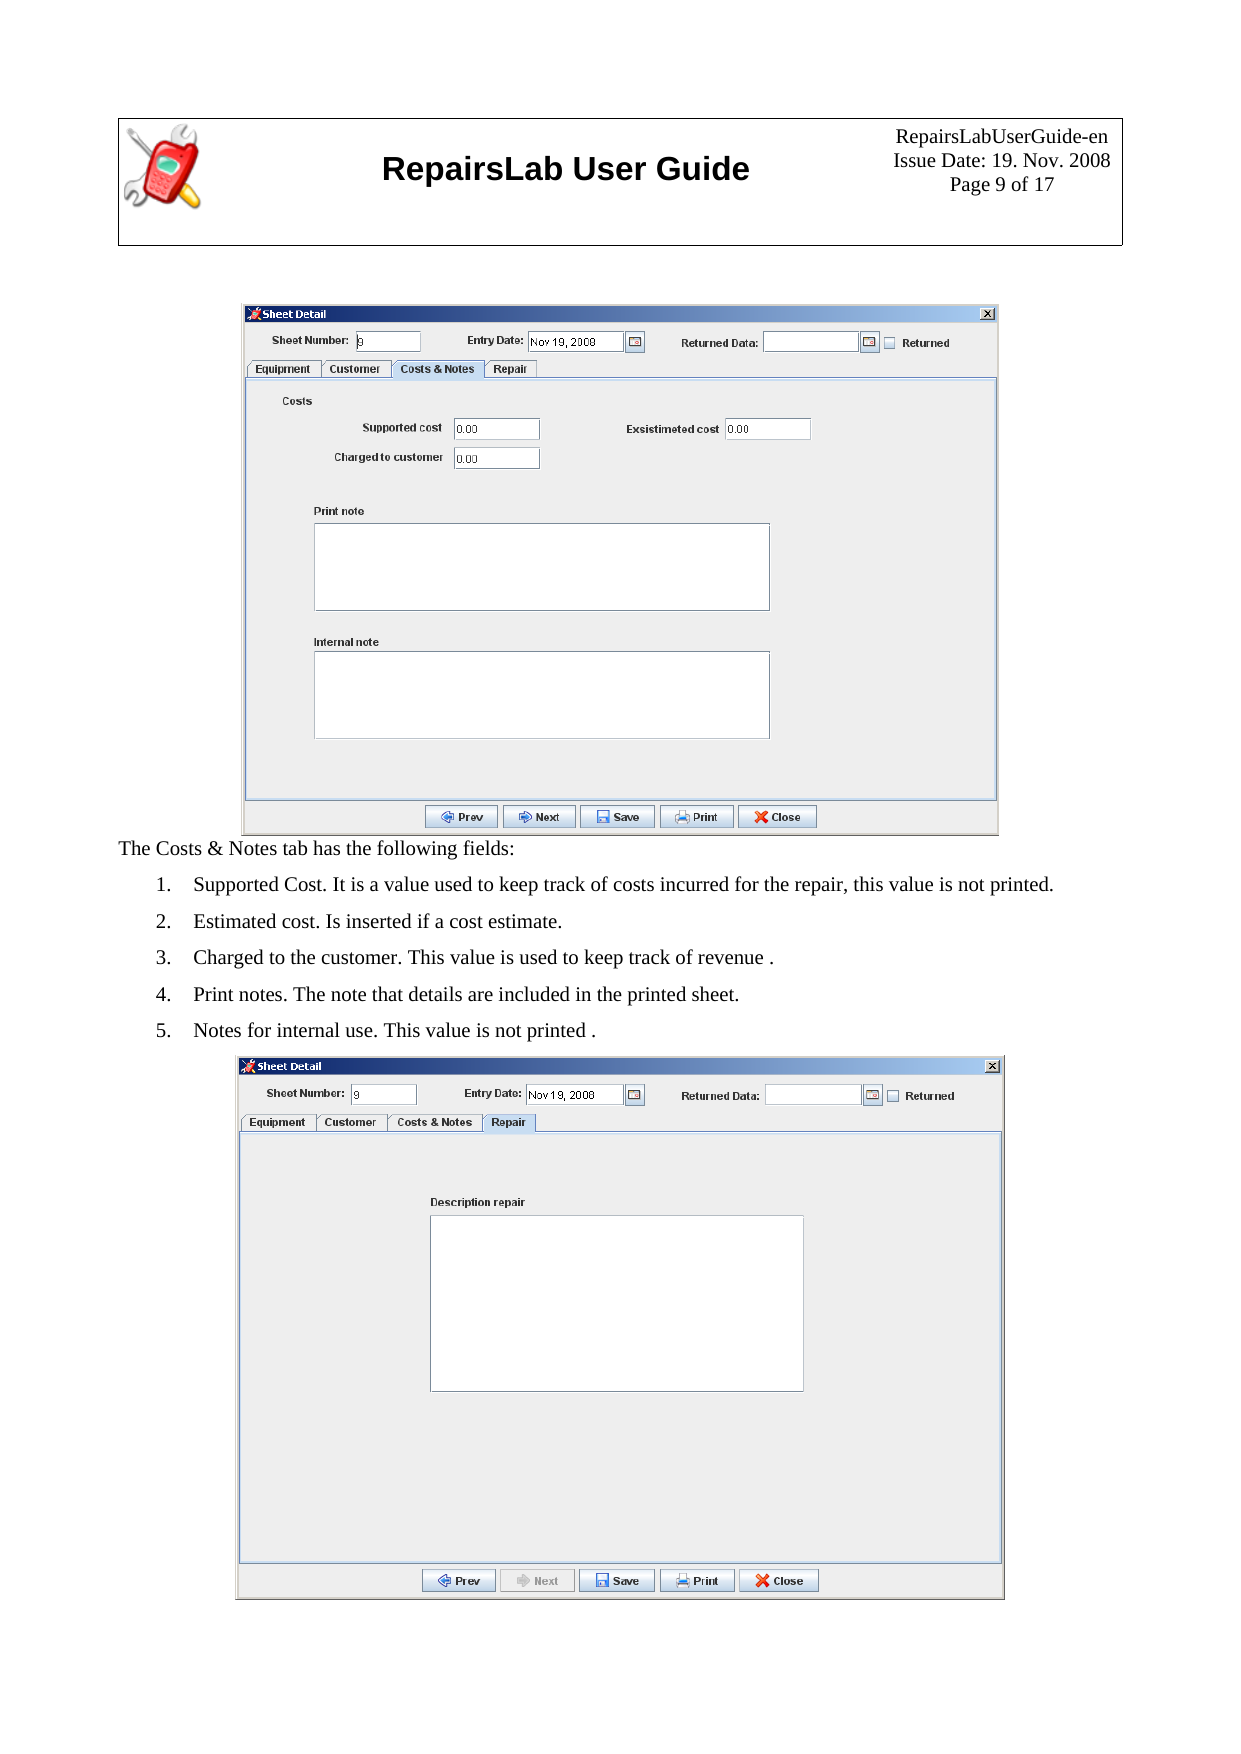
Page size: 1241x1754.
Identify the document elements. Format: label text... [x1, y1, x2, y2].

list Charged to the customer. This value is used to keep track of revenue . [156, 945, 1122, 969]
picture [123, 123, 202, 211]
picture [241, 303, 999, 836]
picture [235, 1055, 1005, 1600]
list Estimated cost. Is inserted if a cost estimate. [156, 909, 1122, 933]
text The Costs & Notes tab has the following fields: [118, 303, 1122, 859]
list Notes for internal use. This value is not printed . [156, 1018, 1122, 1042]
list Print notes. The note that details are included in the printed sheet. [156, 982, 1122, 1006]
list Supported Cost. It is a value used to keep track of costs incurred for the repair, this value is not printed. [156, 872, 1122, 896]
